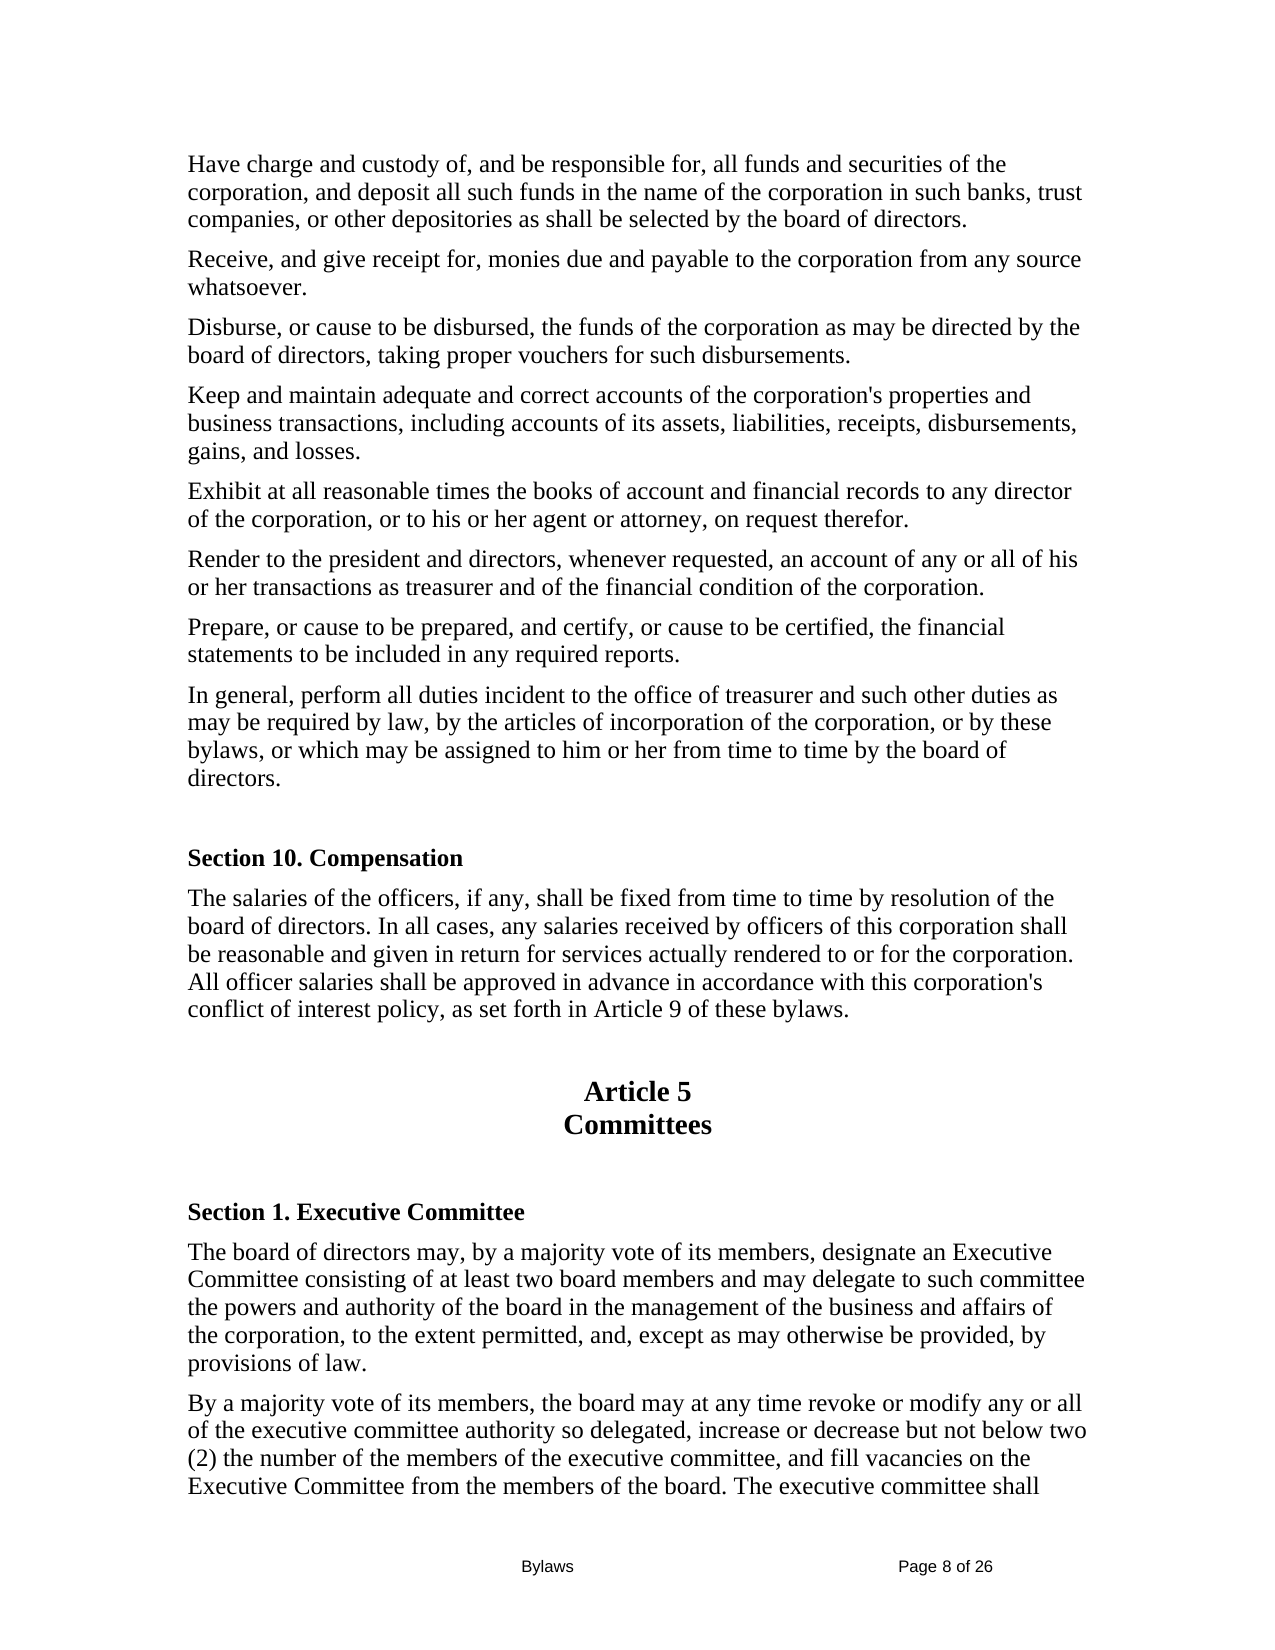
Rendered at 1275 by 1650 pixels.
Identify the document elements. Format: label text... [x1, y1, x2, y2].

text Keep and maintain adequate and correct accounts of the corporation's properties and business transactions, including accounts of its assets, liabilities, receipts, disbursements, gains, and losses. [187, 381, 1087, 464]
text The board of directors may, by a majority vote of its members, designate an Executive Committee consisting of at least two board members and may delegate to such committee the powers and authority of the board in the management of the business and affairs of the corporation, to the extent permitted, and, except as may otherwise be provided, by provisions of law. [187, 1238, 1087, 1376]
text Prepare, or cause to be prepared, and certify, or cause to be certified, the financial statements to be included in any required reports. [187, 613, 1087, 668]
text By a majority vote of its members, the board may at any time revoke or modify any or all of the executive committee authority so delegated, increase or decrease but not below two (2) the number of the members of the executive committee, and fill vacancies on the Executive Committee from the members of the board. The executive committee shall [187, 1389, 1087, 1500]
text Receive, and give receipt for, monies due and payable to the corporation from any source whatsoever. [187, 246, 1087, 301]
text Section 1. Executive Committee [187, 1198, 1087, 1225]
text Section 10. Compensation [187, 844, 1087, 872]
text Article 5 Committees [187, 1076, 1087, 1140]
text Have charge and custody of, and be responsible for, all funds and securities of the corporation, and deposit all such funds in the name of the corporation in such banks, trust companies, or other depositories as shall be selected by the board of directors. [187, 150, 1087, 233]
text The salaries of the officers, if any, shall be fixed from time to time by resolution of the board of directors. In all cases, any salaries received by officers of this corporation shall be reasonable and given in return for services actually rendered to or for the corporation. All officer salaries shall be approved in advance in accordance with this corporation's conflict of interest policy, as set forth in Article 9 of these bylaws. [187, 884, 1087, 1023]
text In general, perform all duties incident to the office of treasurer and such other duties as may be required by law, by the articles of incorporation of the corporation, or by these bylaws, or which may be assigned to him or her from time to time by the board of directors. [187, 681, 1087, 792]
text Exhibit at all reasonable times the books of account and financial records to any director of the corporation, or to his or her agent or attorney, on request therefor. [187, 477, 1087, 532]
text Disburse, or cause to be disbursed, the funds of the corporation as may be directed by the board of directors, taking proper vouchers for such disbursements. [187, 313, 1087, 369]
text Render to the president and directors, whenever requested, an account of any or all of his or her transactions as treasurer and of the financial condition of the corporation. [187, 545, 1087, 600]
